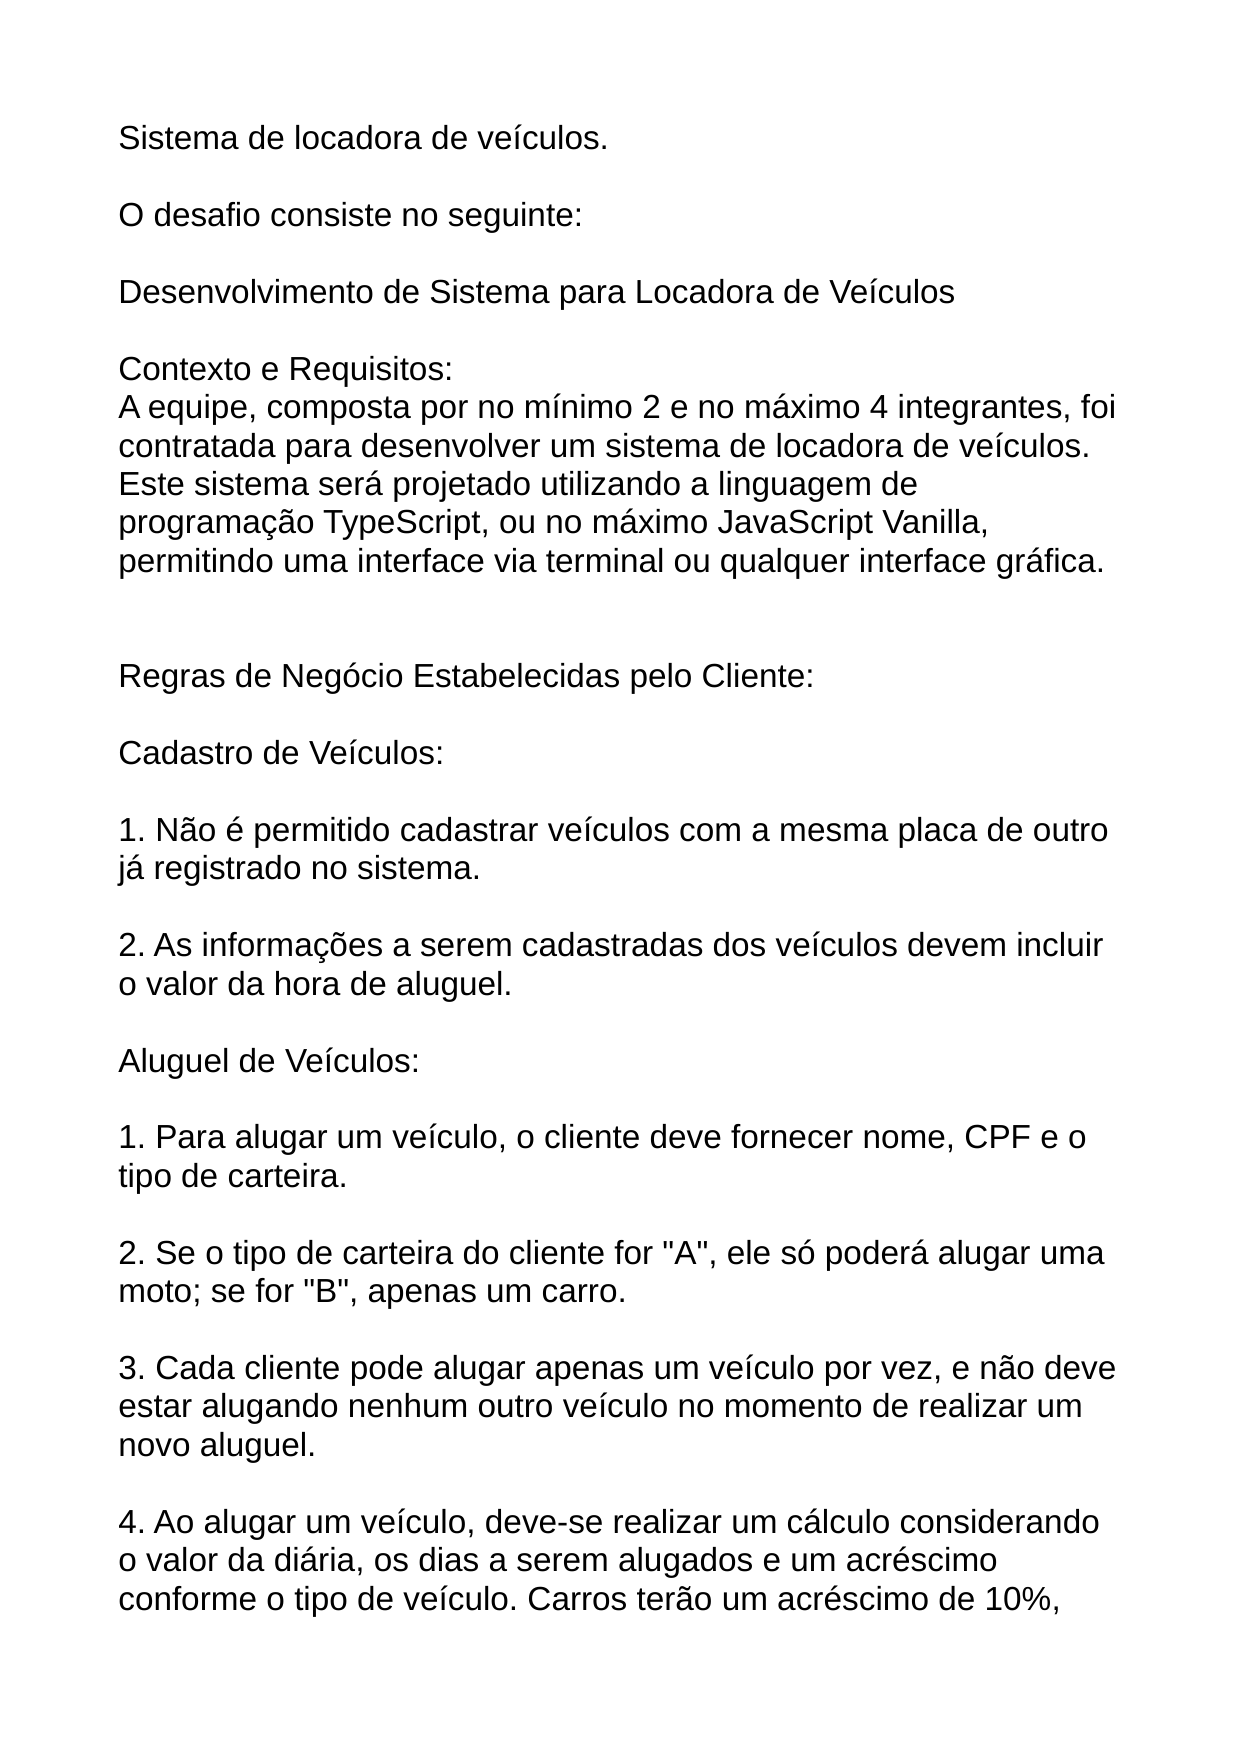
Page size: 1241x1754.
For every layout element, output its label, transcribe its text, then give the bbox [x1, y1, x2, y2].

text 2. Se o tipo de carteira do cliente for "A", ele só poderá alugar uma moto; se for "B", apenas um carro. [118, 1233, 1122, 1310]
text programação TypeScript, ou no máximo JavaScript Vanilla, permitindo uma interface via terminal ou qualquer interface gráfica. [118, 502, 1122, 579]
text Desenvolvimento de Sistema para Locadora de Veículos [118, 272, 1122, 310]
text A equipe, composta por no mínimo 2 e no máximo 4 integrantes, foi contratada para desenvolver um sistema de locadora de veículos. Este sistema será projetado utilizando a linguagem de [118, 387, 1122, 502]
text 2. As informações a serem cadastradas dos veículos devem incluir o valor da hora de aluguel. [118, 925, 1122, 1002]
text 1. Não é permitido cadastrar veículos com a mesma placa de outro já registrado no sistema. [118, 810, 1122, 887]
text 3. Cada cliente pode alugar apenas um veículo por vez, e não deve estar alugando nenhum outro veículo no momento de realizar um novo aluguel. [118, 1348, 1122, 1463]
text O desafio consiste no seguinte: [118, 195, 1122, 233]
text Contexto e Requisitos: [118, 349, 1122, 387]
text Cadastro de Veículos: [118, 733, 1122, 772]
text 1. Para alugar um veículo, o cliente deve fornecer nome, CPF e o tipo de carteira. [118, 1117, 1122, 1194]
text Sistema de locadora de veículos. [118, 118, 1122, 157]
text Aluguel de Veículos: [118, 1041, 1122, 1079]
text Regras de Negócio Estabelecidas pelo Cliente: [118, 656, 1122, 695]
text 4. Ao alugar um veículo, deve-se realizar um cálculo considerando o valor da diária, os dias a serem alugados e um acréscimo conforme o tipo de veículo. Carros terão um acréscimo de 10%, [118, 1502, 1122, 1617]
